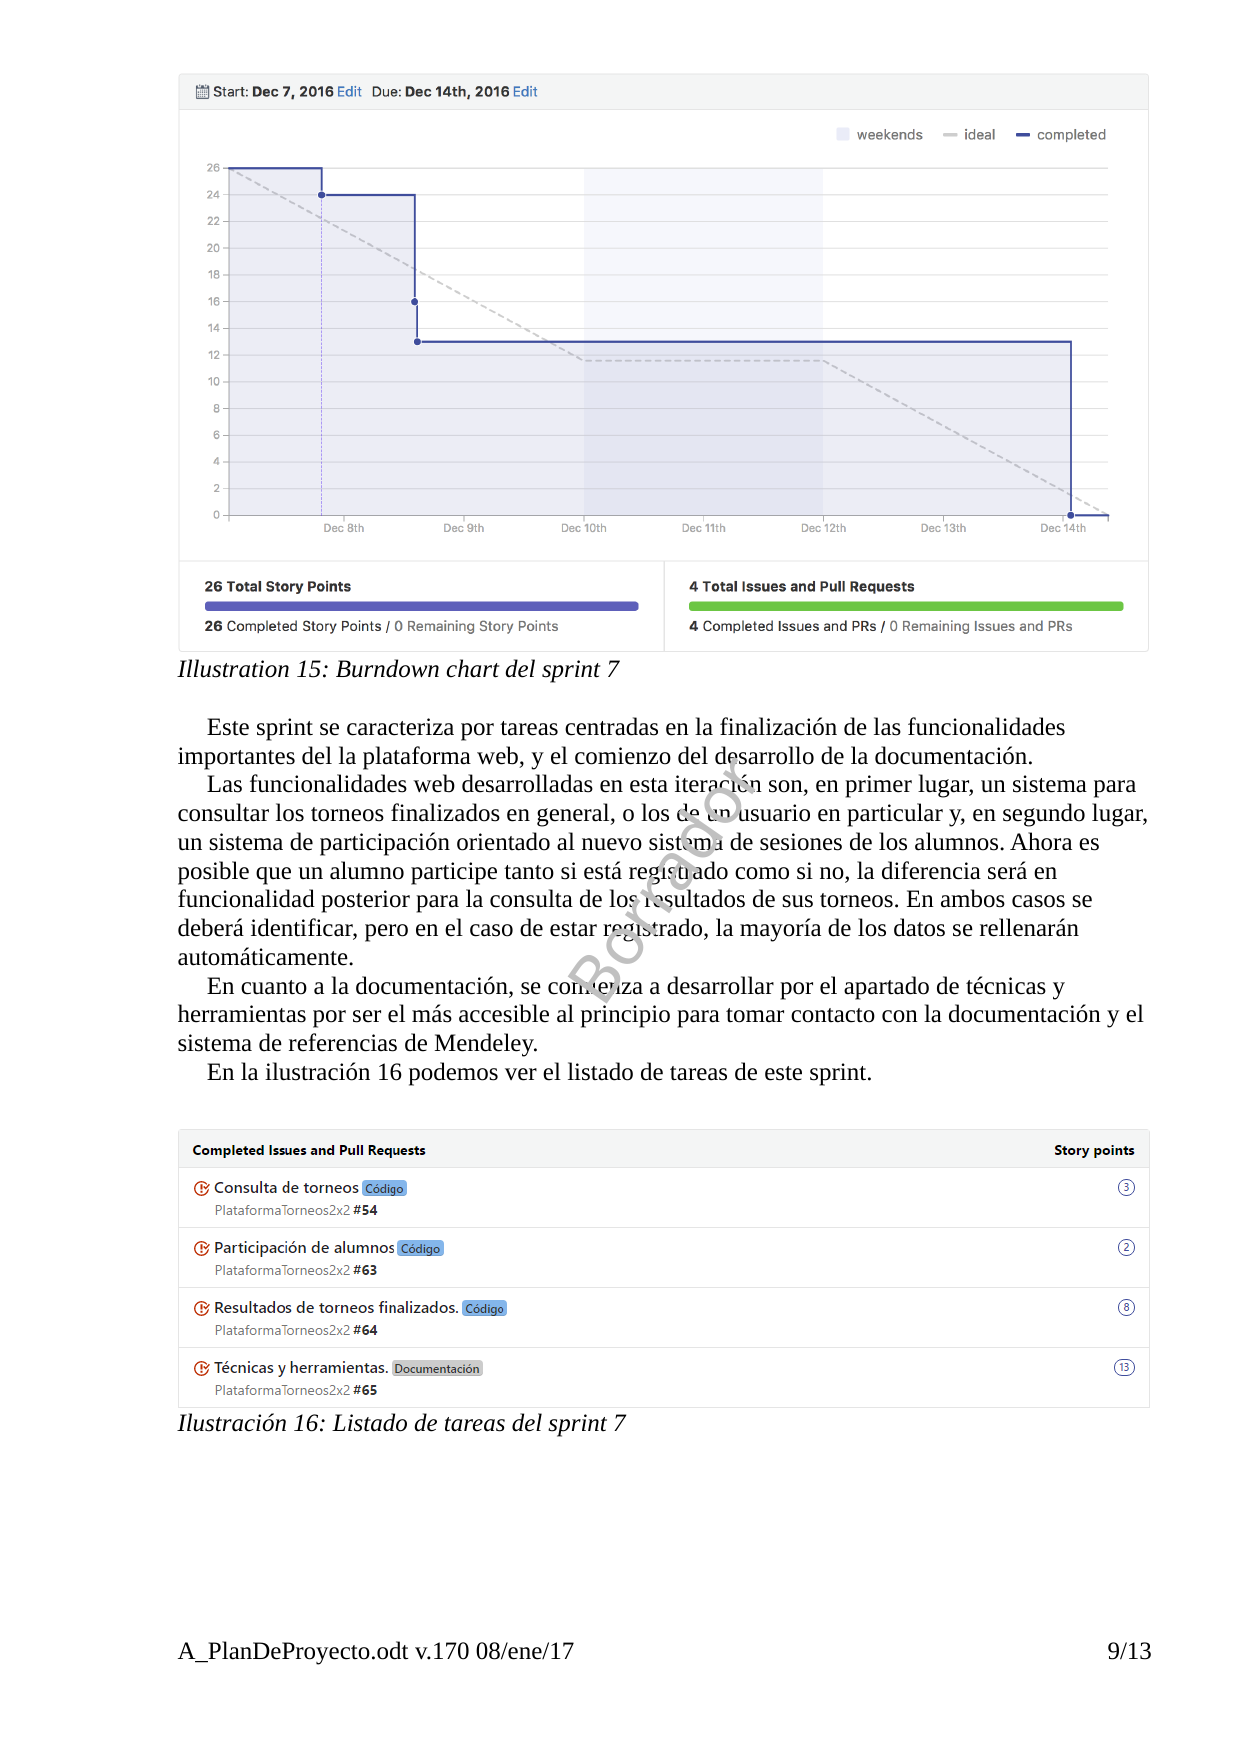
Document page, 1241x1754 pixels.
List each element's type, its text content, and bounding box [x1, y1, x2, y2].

picture [177, 1127, 1152, 1409]
text En la ilustración 16 podemos ver el listado de tareas de este sprint. [177, 1057, 1152, 1086]
text Illustration 15: Burndown chart del sprint 7 [177, 655, 1152, 683]
text Las funcionalidades web desarrolladas en esta iteración son, en primer lugar, un sistema para consultar los torneos finalizados en general, o los de un usuario en particular y, en segundo lugar, un sistema de participación orientado al nuevo sistema de sesiones de los alumnos. Ahora es posible que un alumno participe tanto si está registrado como si no, la diferencia será en funcionalidad posterior para la consulta de los resultados de sus torneos. En ambos casos se deberá identificar, pero en el caso de estar registrado, la mayoría de los datos se rellenarán automáticamente. [177, 769, 1152, 971]
picture [177, 71, 1152, 655]
text Este sprint se caracteriza por tareas centradas en la finalización de las funcionalidades importantes del la plataforma web, y el comienzo del desarrollo de la documentación. [177, 712, 1152, 769]
text En cuanto a la documentación, se comienza a desarrollar por el apartado de técnicas y herramientas por ser el más accesible al principio para tomar contacto con la documentación y el sistema de referencias de Mendeley. [177, 971, 1152, 1057]
text Ilustración 16: Listado de tareas del sprint 7 [177, 1409, 1152, 1437]
